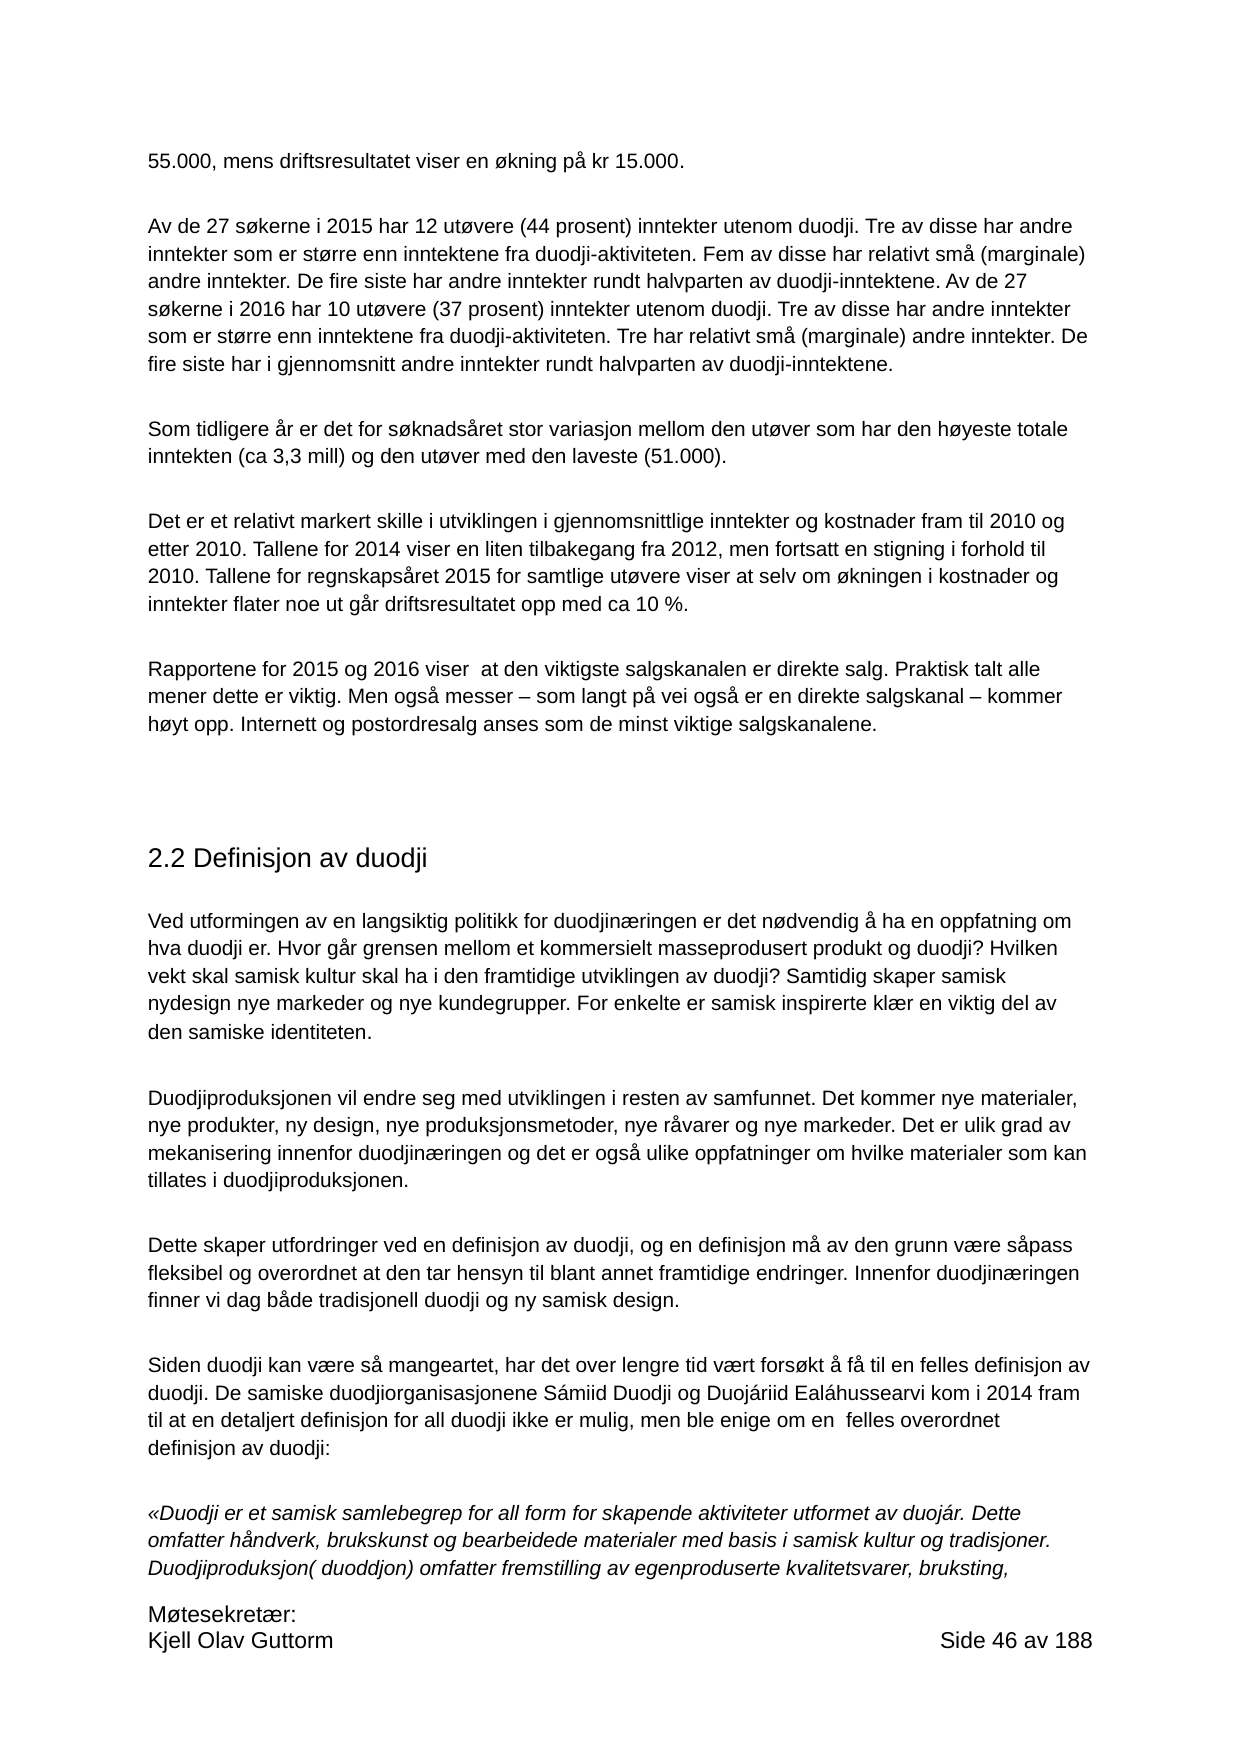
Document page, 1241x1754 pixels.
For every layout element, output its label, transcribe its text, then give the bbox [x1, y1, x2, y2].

table_header Forslag og merknader Sametingsrådets forslag til innstilling: Sametinget har drøftet Melding om duodji. Meldingen er vedlagt protokollen. Sametingsmelding om duodji 1 Innledning Dette er første gang Sametinget avgir en egen melding om duodji. Målet med meldingen er å utvikle et styringsdokument for duodji og signalisere tydeligere målsettinger for det politiske arbeidet. Sametinget må ha en langsiktig politikk og strategi for utviklingen av duodji. I likhet med andre næringer skjer det endringer blant annet i de økonomiske rammebetingelsene, rettsutvikling og innenfor duodjinæringen. Duodji er en kulturbærende næring som har stor betydning for samiske språk og kultur og samisk næringsutvikling. Det er viktig å sikre at duodji overlever både som kultur og næring. Duodji er også et viktig identitetsskapende element i det samiske samfunnet. Sametinget har et overordnet mål om å utvikle duodji som en framtidsrettet og attraktiv næring. Denne meldingen avgrenses derfor mot duodji som næring. Økt omsetning av egenprodusert duodji for et større marked står sentralt i Sametingets satsing. Med dette menes at duodjinæringen er istand til å tilpasse seg endringer og utfordringer i næringen, og at profesjonaliteten, inntjeningen og lønnsomheten i næringen økes. 2 Status duodjinæringen 2.1 Økonomisk rapport Det har blitt utarbeidet økonomiske rapporter om utviklingen i duodjinæringen siden 2006. Rapportene beskriver næringens økonomiske situasjon, og de årlige forhandlingene om næringsavtale for duodji tar utgangspunkt i denne. Rapportene viser økonomisk status for duodjiutøvere som har søkt driftstilskudd til Sametinget. Det er også gjort en sammenligning med tilsvarende oversikter for de tre foregående årene. Analysene er basert på data fra søknadene om forrige års økonomiske forhold. Oppsummert viser analyser fra økonomisk rapport 2016 at den gjennomsnittlige duodjiutøveren driver et enkeltmannsforetak, er kvinne og bosatt i Finnmark. Driftstilskuddet fra Sametinget er fortsatt en viktig faktor for utøverens økonomi. Uten driftstilskudd ville den gjennomsnittlige utøveren hatt et marginalt overskudd i sin virksomhet. Totalt blant søkerne var omsetning av egenprodusert duodji 8,5 millioner kroner. Gjennomsnittlig omsetning er ca kr 315.000. Det er stor variasjon i omsetningen av egenprodusert duodji for utøverne, fra 2,8 millioner kroner til 51.000 kroner. Sametinget antar at denne omsetningen også har andre ringvirkninger så som utsalgssteder for duodji, vanlige butikker, messearrangementer etc. I 2014 var kostnader til produksjonen større enn omsetningen i duodji. Det førte blant annet til at overskuddet (driftsresultatet)gikk ned i 2014. Ingen utøvere har rapportert underskudd i 2015 mot at det var 2 utøvere med underskudd i 2014. Det er for tidlig å si om det er en tendens eller ikke. Det var 27 søkere som sendte inn sine søknader på driftstilskudd i 2015 og 2016. Dette er 33 prosent av de registrerte duodjiutøverne. Dette er et markert færre antall søkere enn fra 2013 og tidligere år. Rapporten sier ikke noe om årsaken til nedgang i antall søkere. Det kan tenkes at søkertekniske forhold, naturlig avgang og kontroll av regnskap som Sametinget startet med i 2012 kan bidra til en forklaring. Tabell 2.1: Andelen søkere av alle registrerte utøvere Tallgrunnlaget for rapportene dermed er noe spinkelt til å trekke generelle konklusjoner om den økonomiske utviklingen i duodji. Med få respondenter kan mindre endringer føre til store relative utslag i statistikken. Likevel gir det oss en pekepinn over den økonomiske utviklingen i duodjinæringen. Den gjennomsnittlige duodjiutøveren er (for søknadsåret 2016): Vedkommende utøver driver et enkeltmannsforetak , er kvinne og bosatt i Finnmark. Av en total omsetning på 298.000 utgjør egenproduksjon av duodji 220.000. Omsetningen er på samme nivå som 2014, mens andelen egenproduksjon er gått noe ned. Driftsresultatet er 40 prosent, en økning på 13 prosent i forhold til tallene fra 2014 Driftstilskuddet er fortsatt en viktig faktor for utøverens økonomi. Uten driftstilskudd ville den gjennomsnittlige utøveren hatt et marginalt overskudd i sin virksomhet. I 2015 var det ingen utøvere med underskudd, mens det i 2014 var to og fire i 2012. Ti av søkerne i 2015 unngikk underskudd på grunn av det mottatte driftstilskuddet. Duodjiaktøren som har rapportert inn sine tall for 2015 er ikke så veldig ulik den aktøren som har rapportert sine tall tidligere år. For søknadsåret 2015 og 2016 kommer 67 prosent av søkerne fra Kautokeino og Karasjok. Andelen søkere fra Kautokeino er stabilt. Det er en liten nedgang i antall søkere fra Karasjok og en tilsvarende liten økning av søknader fra andre steder. I gruppen andre inngår søknader fra Nesseby, Tana, Porsanger, Kåfjord, Røros, Nordreisa, Sørfold og Sørreisa. Det er fortsatt en klar overvekt av kvinnelige søkere (70 prosent) – det samme som forrige år. Denne kjønnsfordelingen har vært relativt stabil siden 2010. Rapporten sier ikke noe om aldersfordeling på søkerne. For søknadsåret 2015 kom to søknader fra aksjeselskaper, resten var enkeltmannsforetak. I 2016 var det tre søknader fra aksjeselskap, resten er enkeltmannsforetak. For søknadsåret 2015 har en fjerdedel av søkerne formell utdanning i duodji. Med formell utdanning menes fagbrev eller høyere utdanning. Rapporten tar ikke for seg den tradisjonelle kunnskapsoverføringen som skjer i hjemmet. Seks personer har fagbrev og én person har høyere utdanning. Det er like mange personer som rapporterer at de har fagbrev innen duodji i 2012 som i 2014. I 2012 var det seks personer som rapporterte at de hadde høyere utdanning. For søknadsåret 2016 har ca 40% formell utdanning innen duodji. Åtte personer har fagbrev og to personer har høyere utdanning. Totalt var omsetning av egenprodusert duodji 7,3 millioner kroner i 2015 mot 8,5 millioner i 2016. Gjennomsnittlig omsetning er kr 303 000 i 2015 og ca kr 315 000 i 2016. Det er stor variasjon i omsetningen av egenprodusert duodji for utøverne, fra over 2 millioner kroner til 50 000 kroner. I 2014 viser tallene at driftsresultatet er redusert fra kr 107 000 i 2008 til kr 103 000. Dersom vi utelater de to store utøverene for 2014 får vi et fall i både inntekter, kostnader og resultat. Nedgang i gjennomsnittlige totale inntekter på kr 52 000, mens driftsresultatet viser en nedgang på kr 28 000. Når vi utelater de tre største utøverne i materialet for 2015 får vi et fall i både inntekter, kostnader, mens driftsresultatet fortsatt viser en stigning. Nedgang i gjennomsnittlige totale inntekter på kr 55.000, mens driftsresultatet viser en økning på kr 15.000. Av de 27 søkerne i 2015 har 12 utøvere (44 prosent) inntekter utenom duodji. Tre av disse har andre inntekter som er større enn inntektene fra duodji-aktiviteten. Fem av disse har relativt små (marginale) andre inntekter. De fire siste har andre inntekter rundt halvparten av duodji-inntektene. Av de 27 søkerne i 2016 har 10 utøvere (37 prosent) inntekter utenom duodji. Tre av disse har andre inntekter som er større enn inntektene fra duodji-aktiviteten. Tre har relativt små (marginale) andre inntekter. De fire siste har i gjennomsnitt andre inntekter rundt halvparten av duodji-inntektene. Som tidligere år er det for søknadsåret stor variasjon mellom den utøver som har den høyeste totale inntekten (ca 3,3 mill) og den utøver med den laveste (51.000). Det er et relativt markert skille i utviklingen i gjennomsnittlige inntekter og kostnader fram til 2010 og etter 2010. Tallene for 2014 viser en liten tilbakegang fra 2012, men fortsatt en stigning i forhold til 2010. Tallene for regnskapsåret 2015 for samtlige utøvere viser at selv om økningen i kostnader og inntekter flater noe ut går driftsresultatet opp med ca 10 %. Rapportene for 2015 og 2016 viser at den viktigste salgskanalen er direkte salg. Praktisk talt alle mener dette er viktig. Men også messer – som langt på vei også er en direkte salgskanal – kommer høyt opp. Internett og postordresalg anses som de minst viktige salgskanalene. 2.2 Definisjon av duodji Ved utformingen av en langsiktig politikk for duodjinæringen er det nødvendig å ha en oppfatning om hva duodji er. Hvor går grensen mellom et kommersielt masseprodusert produkt og duodji? Hvilken vekt skal samisk kultur skal ha i den framtidige utviklingen av duodji? Samtidig skaper samisk nydesign nye markeder og nye kundegrupper. For enkelte er samisk inspirerte klær en viktig del av den samiske identiteten. Duodjiproduksjonen vil endre seg med utviklingen i resten av samfunnet. Det kommer nye materialer, nye produkter, ny design, nye produksjonsmetoder, nye råvarer og nye markeder. Det er ulik grad av mekanisering innenfor duodjinæringen og det er også ulike oppfatninger om hvilke materialer som kan tillates i duodjiproduksjonen. Dette skaper utfordringer ved en definisjon av duodji, og en definisjon må av den grunn være såpass fleksibel og overordnet at den tar hensyn til blant annet framtidige endringer. Innenfor duodjinæringen finner vi dag både tradisjonell duodji og ny samisk design. Siden duodji kan være så mangeartet, har det over lengre tid vært forsøkt å få til en felles definisjon av duodji. De samiske duodjiorganisasjonene Sámiid Duodji og Duojáriid Ealáhussearvi kom i 2014 fram til at en detaljert definisjon for all duodji ikke er mulig, men ble enige om en felles overordnet definisjon av duodji: «Duodji er et samisk samlebegrep for all form for skapende aktiviteter utformet av duojár. Dette omfatter håndverk, brukskunst og bearbeidede materialer med basis i samisk kultur og tradisjoner. Duodjiproduksjon( duoddjon) omfatter fremstilling av egenproduserte kvalitetsvarer, bruksting, gjenstander og klær som gjenspeiler samisk levemåte og kulturtradisjoner både når det gjelder valg og bearbeiding av råmaterialer, samt den estetiske utfoldelsen ved formgivning, utforming og produksjons metode.» Sameslöjdstiftelsen Sámi Duodji i Sverige definerer duodji som:”Sámi duodji, samiskt hantverk, är den samiska benämningen för handgjorda samiska produkter som kläder, husgeråd, redskap och utsmyckning. Hantverket har en lång tradition. Grunden för samiskt hantverk är också idag material från naturen. Samiskt hantverk är utfört efter gammal tradition och tillpassat nya tekniker och användningsområden från ort till ort. Med duodji menar vi den slöjd och det konsthantverk som tillverkats av samer, dvs. det som utgår från samiska traditioner, samiskt formtänkande, samiska mönster och färger. Ordet duodji används också som ett äkthetsmärke för sameslöjd och samiskt konsthantverk. Det handlar i första hand om hantverket och om den samiska livsformen i andra hand.” I forbindelse med arbeidet som Samerådet har igangsatt om revitalisering av duodji merke, så har det vært forsøkt å få en felles definisjon av duodji over landegrensene. Dette har imidlertid ikke latt seg gjøre. Sametinget ser at en detaljert definisjon av duodji er en utfordring, og det er et spørsmål om en slik definisjon er hensiktsmessig. Det er viktig å ikke lage en så snever ramme for duodji som kan bidra til å hemme en naturlig utvikling av næringen. En snever definisjon kan på sikt svekke betingelsene for en lønnsom næringsutvikling. En definisjon må av den grunn være såpass fleksibel og overordnet at den tar hensyn til blant annet framtidsretta utvikling i duodjinæringen. Sametinget mener derfor at definisjonen som duodjiorganisasjonene Sámiid Duodji og Duojáriid Ealáhussearvi kom fram til i 2014 vil være dekkende for det videre arbeidet. 2.3. Aktører i duodji Duodjiorganisasjonene Sámiid duodji og Duojáriid Ealáhussearvi og Sametinget undertegnet en hovedavtale for duodjinæringen 29.03.05. I avtalen går det fram at partene skal føre forhandlinger om en løpende næringsavtale for duodji med tiltak som tar sikte på en utvikling av næringen i samsvar med de politiske mål og retningslinjer for næringen som til enhver tid er vedtatt i Sametinget. Den største aktøren i duodji, Duodjeinstituhtta, er ikke en del av forhandlingene om næringsavtale for duodji. Duodjiorganisasjonene er Sametingets viktigste samarbeidsaktører innen duodjinæringen. Organisasjonene oppnevner blant annet medlemmer til fagutvalg for duodji og økonomisk utvalg. De utarbeider også en rekke utredninger og rapporter som danner viktige beslutningsgrunnlag også for Sametinget. Sámiid duodjis formål er å fremme duodjiutøvernes interesser økonomisk, faglig, sosialt og kulturelt. Organisasjonen skal blant annet bedre duodjiutøvernes rammebetingelser. Den skal også være pådriver for utvikling av kulturbærende og næringsrettet duodjivirksomhet. Duojáriid Ealáhussearvis formål er å arbeide for at den enkelte duodjiprodusent får tilfredsstillende arbeidsbetingelser og utviklingsmuligheter. Organisasjonen skal også fremme bedre rammevilkår for enkeltprodusenters lønnsomhet. Tabell 2.2 Medlemsutvikling i Sámiid Duodji og Duojáriid Ealáhussearvi fra 2012 – 2016: Siden 2012 har antall medlemmer i Sámiid Duodji økt fra 170 til 193 i 2016. Duojáriid Ealáhussearvi er en mindre organisasjon enn Sámiid Duodji, og her har medlemsutviklingen mer eller mindre vært stabil de siste årene. Stiftelsen Duodjeinstituhtta har en viktig rolle i forhold til utvikling og veiledning av duodjifaglige spørsmål og regionale utviklingsprosjekter. Duodjeinsituhttas hovedmål er å fremme næringsutvikling med utgangspunkt i tradisjonell duodji. Instituttet skal være et landsomfattende teknisk og faglig kompetanse miljø innen duodji. Duodjeinstituhtta skal også medvirke til å utvikle og bistå med fagkompetanse innen duodji, yte bistand og produktutvikling og produksjonsveiledning, initiere til å delta i forsøks- og utviklingsarbeid. Duodjienstitutuhtta har i 2017 5 lærlinger og en lærekandidat. Opplæringskontoret i reindrift og duodji har hovedkontor i Kautokeino. Opplæringskontoret har tilbud om fagopplæring til lærekandidat eller lærling innenfor duodjinæringen. Et av vilkårene for bli tatt opp som lærling er at vedkommende har videregående skole innenfor duodjifaget. I perioden 2012 til 2016 har 16 lærlinger/ lærekandidater fått fagbrev. Det er også flere som har utsatt fagprøven til 2017. Tabell 2.3 Oversikt over antall lærlinger med fagprøve fra 2012 – 2016 (Opplæringskontoret for reindrift og duodji, 2017): Sametinget finansierer alle ovennevnte aktørene gjennom Sametingets årlige budsjettforhandlinger. 3 Sametingets virkemidler Sametinget avsetter og bruker betydelige midler til duodji. I 2017 var det satt av kr 34,5 millioner til næringsformål. Av dette er 14 millioner avsatt til duodji. Dette innebærer at 40 % av næringsbudsjettet er satt av til duodji. Regnskapet for 2016 viser at det ble brukt ca kr 15 millioner til duodji. Dette innebærer at i 2016 ble 46 % av midlene som Sametinget disponerer til næring, brukt til duodji. Tabell 3.1 Sametingets budsjett for duodjinæringen for 2016 Sametinget satte i 2016 av 7,9 millioner kroner til Næringsavtalen, 4,5 millioner til Duodjeintituhtta og nær 1,6 millioner kroner til Oppplæringskontoret i budsjettet for 2016. 3.1 Hovedavtalen for duodji Hovedavtalen for duodji ble vedtatt i 2005 og endret den 19.3.2007. Avtalen er inngått mellom Sametinget og duodjiorganisasjonene Landsorganisasjonen Sámiid Duodji og Duojáriid Ealáhussearvi. Avtalen angir blant annet retningslinjer og grunnlag for forhandlinger om næringsavtale for duodji og innretningen av duodjiregisteret. 3.2 Næringsavtalen for duodji Næringsavtalen for duodji, som årlig fremforhandles mellom duodjiorganisasjonene Sámiid duodji og Duojáriid Ealáhussearvi og Sametinget, er Sametingets viktigste redskap for utvikling av duodji. Målet for næringsavtalen er å utvikle en næringsrettet duodji med økt lønnsomhet og omsetning av egenproduserte varer. Næringsavtalen inneholder blant annet driftstilskudd til duodjiutøvere, investerings- og utviklingstilskudd, etablerertilskudd, velferdsordninger, salgsfremmende tiltak og tilskudd til organisasjoner. I tillegg inneholder næringsavtalen tiltak som avtales under forhandlingene så som kompetansehevende tiltak, merkevarebygging, tiltak innen salg og markedsføring etc. Partene setter av en totalramme og duodjimidlene øremerkes i en egen avsetning. Gjennom Sametingets årlige budsjettforhandlinger avsetter deretter Sametinget midler til duodjiformålene. Dette gjelder både tiltakene som er fremforhandlet, og direkte tilskudd til Duodjeinstituhtta og Opplæringskontoret for reindrift og duodji. Sametingsrådet fastsetter regelverk for disse virksomhetene. Driftstilskudd Driftstilskuddsordningen gjelder for duodjibedrifter som produserer tradisjonell duodji, og som er godkjent i duodjiregisteret. Fagutvalget i duodji er oppnevnt av duodjiorganisasjonene. Det er Fagutvalget i duodji som foretar en konkret vurdering av hvert produkt og vedtar om søker kan godkjennes i duodjiregisteret eller ikke. Duodjiproduktene godkjennes enkeltvis, og fagutvalget legger til grunn ulike kriterier i denne vurderingen. Fagutvalget vurderer blant annet om produktet har basis i samisk kulturtradisjon, graden av maskinbearbeiding, hvilke materialer som er brukt, kvaliteten og bruken av produktet. Samisk design kan ikke omfattes av driftstilskuddsordningen, men samisk design omfattes av andre ordninger innenfor duodji og kulturnæring som Sametinget forvalter. For å kunne bli vurdert i duodjiregisteret, så er det et krav om at søker skal tilfredsstille vilkårene for registering av Sametingets valgmanntall, men trenger ikke å stå i mantallet. Avtalepartene har i flere omganger vurdert om kravet til etnisitet skal slettes, men er blitt enige om å videreføre det. I følge økonomisk rapport for duodjinæringen, har driftstilskudd blitt en viktigere del av duodjiutøverens økonomi enn tidligere. Uten driftstilskudd ville den gjennomsnittlige utøveren hatt underskudd i sin virksomhet. En utfordring med denne ordningen er at det ikke finnes en omforent definisjon av hva duodji er. Det er ulike oppfatninger blant annet om i hvor stor grad en kan tillate maskinbearbeiding av produkter før det ikke lenger kan defineres som duodji. 3.3 Sametingets satsing på kulturnæring – Dáhttu Sametinget startet i 2012 en egen satsning for å jobbe med utviklingen av en mer lønnsom samisk kulturnæring. Et av satsningsområdene var å gjennomføre bedriftsutviklingsprogram for kulturnæringen, kalt Dáhttu. Dette er et nettverks- og bedriftsutviklingsprogram for kulturnæring som er utviklet av Kreativ Industri på oppdrag fra Sametinget. Gjennom Dáhttu får samiske kulturnæringsaktører blant annet arbeide med forretningsidé, etableringshjelp og strategiutvikling. Hvert program har plass til 12 kulturnæringsutøvere som har ønske og vilje til å skape en lønnsom bedrift. En sentral målsetting med programmet er også å skape et nettverk mellom aktørene. Programmet går over ett år og inneholder tre samlinger samt at hver deltager får 30 rådgivningstimer hver. Målet er at etter endt program skal flere kunne leve av sin kulturnæringsbedrift. Et slikt program ble også gjennomført for duodjiutøvere. Her deltok 12 bedrifter hvorav 10 kom fra Finnmark og 2 fra Troms. Resultatene fra samlingen er det vanskelig å si noe om ennå, men i spørreundersøkelsen etter gjennomført program svarte mange av bedriftene at de opplevde en økt lønnsomhet og økt kompetansenivå etter samlingene. Sametinget har videreført denne satsningen i nye tre år fra 2017, som duodjinæringen også vil kunne dra nytte av. 4 Innsatsområder Duodji er en viktig kulturbærer, og Sametinget mener det bør være mulighet til å utvikle en mer næringsrettet duodji. Duodjinæringen skal være lønnsom, samtidig skal det være rom for utvikling, både den tradisjonelle duodjivirksomheten og nye produkter med basis i samisk kultur. Sametingets hovedmål for duodji i næringssammenheng er å utvikle duodji som en framtidsrettet og attraktiv næring i samiske områder. Duodjinæringen må ses i sammenheng med samiske kulturnæringer, og generelt det vekst- og utviklingspotensialet som ligger her. I utviklingen av kulturnæringsbransjen er det et fokus på kompetanse, fordi det forventes vekst i nettopp disse bransjene i framtida. Duodjinæringen opplever internasjonal konkurranse fra virksomheter som ikke har sin bakgrunn i samisk kultur. Noen duodjiutøvere har fokus på sitt håndverk og ikke nødvendigvis på lønnsomhet i seg selv. I denne sammenheng er det sentralt at duodji er en kulturbærende næring som har stor betydning for samisk kultur og språk. Sametinget vil allikevel fortsette arbeidet med å utvikle duodji som næring med fokus på lønnsomhet, samtidig som bevaring og utvikling av samisk kultur ligger i bunn. Sametinget er opptatt av at duodji har gode økonomiske vilkår og videreutvikles både som næring og kultur. Duodji er også en del av identitetsskapende virksomhet. Innsatsområde 1 - Rekruttering Utfordringer Rekruttering til duodjinæringen er liten. Sametinget har tilskuddsordninger både for elever i videregående skole og høgskole, hospitering hos etablerte bedrifter og en støtteordning for opplæringskontor. Duodjeinstituhtta har også en veiledningsvirksomhet og tar imot lærlinger. Allikevel er det et fåtall av disse som etablerer seg som duodjiutøvere på heltid etter endt utdanningsløp. Av de som etablerer seg er det flest enkeltmannsbedrifter, som ofte baserer seg på de samme produktene som andre utøvere har og i det samme markedet, og dette kan virke begrensende for bedriftens vekst. Rekruttering til duodjinæringen vil fortsatt være viktig, og at det finnes stipend til elever, studenter og til lærlingordningen. Regionalanalyse for samisk område 2016 (Telemarksforskning) viser at samiske områder har lavere etableringsfrekvens i næringslivet enn andre områder i landet. Andre analyser viser at flere samiske bedrifter ikke har som mål å vokse, men er tilfreds med at bedriften går med overskudd og at bedriften klarer seg økonomisk. For Sametinget vil det være av interesse å få mer kunnskap om hvorfor unge ikke etablerer duodjivirksomheter på heltid etter endt utdanning. Den økonomiske rapporten for duodji for 2015 og 2016 viser at Sametinget i liten grad har lyktes i å stimulere til vekst i næringen, til tross for økte virkemidler gjennom driftstilskuddsordninger for områder utenfor Finnmark. I dag finnes det få duodjibedrifter utenfor Finnmark. Det er en målsetting å øke rekruttering til duodji i det lule- og sørsamiske området, og øke kommersialiserings- og inntjeningspotensialet i disse områdene. Duodjeinstituhtta har veiledningsvirksomhet også i Troms, Nordland og i sørsamisk område. I tillegg har Arran hatt en satsning på duodji. Mye av denne virksomheten er knyttet til grunnleggende kurs innen duodji og veiledning. Det er imidlertid få etablerte duodjibedrifter i disse områdene. Utfordringen er å heve kompetansen i duodji og med det videreføre den immaterielle kulturarven innen duodji i kyst-, lule- og sørsamiske områder. Siktemålet må være å bevare og utvikle denne kulturarven og også forsøke å skape levedyktige duodjivirksomheter. For mange er duodji og produksjon av samisk inspirerte klær en viktig identitetsskapende virksomhet. En viktig forutsetning for at duodjinæringen skal utvikle seg er at denne utviklingen er tilpasset andre trender i det samiske samfunnet. Oppvisninger av klær, catwalk etc skaper nysgjerrighet og kreativitet. Slike arrangementer skaper større interesse for samisk kultur og kan være med på å motivere unge til å starte med nye virksomheter. Det forholdet at folketallet går nedover i samiske områder og byene vokser gjør at slike identitetsskapende elementer blir viktigere for unge som bor utenfor de tradisjonelle samiske områdene. Sametinget må vurdere flere satsinger på områder utenfor Indre-Finnmark, slik at ulike typer duodji, tradisjoner og teknikker videreføres og utvikles. Den tradisjonelle kunnskapsoverføringen i hjemmet, kulturinstitusjoner og duodjiorganisasjonenes virksomhet som bidrar til å få opp interessen for duodji, vil være viktig i en slik sammenheng. Mål Sikre rekruttering av unge til duodjinæringen Strategier Videreutvikle gode finansieringsordninger for unge Utrede mulige årsaker til lav etableringsfrekvens Arbeide for rekruttering gjennom kursvirksomhet Innsatsområde 2 – Lønnsomhet Utfordringer I likhet med andre næringer er lønnsomhet avgjørende for en gunstig utvikling i en næring. Næringsavtalen i duodji er et av de virkemidlene Sametinget har til å sikre en næring i utvikling. Til tross for at Sametinget har gunstige finansieringsordninger, så øker ikke lønnsomheten i duodji. Det kan være flere årsaker til at lønnsomheten i duodji ikke øker. For det første har tradisjonell duodji arbeidskrevende og tidkrevende prosesser for å hente ut og bearbeide råmaterialer. For det andre er prissetting av produktene en utfordring. Prisene er i stor grad relatert til tilbud og etterspørsel etter en vare. I rapportene går det fram at prisene for duodjiproduktene ikke øker i takt med prisstigningen ellers i samfunnet. Kostnadene øker mer enn inntektene. Næringen selv bør i stor grad være med å sette føringer i hvordan duodjiproduktene skal prissettes. Vi antar at en del av denne utfordringen også dreier seg mot problemet med å nå ut til større markeder, se nærmere innsatsområde 5, «Større markeder». Utfordringen vil være å øke lønnsomheten i tradisjonell duodji. I den videre satsingen på duodji bør det vurderes om det er mer hensiktsmessig å skille ut nydesign/ moderne duodji og knytte mer opp mot den satsingen som skjer i kulturnæringer. De fleste duodjiutøvere er enkeltpersonsforetak som i liten grad har formalisert kontakt med andre utøvere. For enkelte vil samarbeid og nettverk med andre aktører kunne være positivt både for den faglige utviklingen og ikke minst for lønnsomheten. Det gjelder spesielt de som nettopp har etablert ny virksomhet. Sametinget har i sine bedriftsutviklingsprogrammer prioritert nettverksbygging nettopp med den hensikt å bedre lønnsomheten. Samarbeid med andre utenom duodjinæringen kan åpne nye markeder. Spesielt gjelder det reiselivsnæringen og arrangørmarkedet. Fordelen med det er at duodjiutøveren lettere når potensielle nye kunder uten at det koster all verden. Det vil også gi en vinn-vinn situasjon i og med reiselivsnæringen samtidig får presentert levende samisk kultur og lokalproduserte kvalitetsprodukter. Noen duodjiutøvere er avhengig av å bruke råvarer fra naturen. Utfordringen for disse er at de ikke har en lovfestet rett til motorisert ferdsel i utmarka i forbindelse med råvareinnhenting. De er avhengig av å få dispensasjoner fra motorferdselsforbudet. En slik praksis fører til merarbeid for duodjiutøverne. Motorferdselsloven må endres slik at duodjiutøverne likestilles med andre næringsutøvere som har slik rett. For å kunne ha en levedyktig duodjinæring må det være et fokus blant annet på produktutvikling, design, hospitering, veiledning, utdanningsstipend, investeringer og marked og salg. Enkelte har behov for å fornye driftsapparatet og se på nye produksjonsformer. Sametinget må fortsatt prioritere tilskudd til investeringer, etablerertilskudd og bedriftsutvikling. Det vil være naturlig å prioritere samarbeids- og utviklingsprosjekter, markedsanalyse og salgs- og markedsføringstiltak. Mål Øke lønnsomheten i duodji Strategier Videreføre finansieringsordninger for utviklings- og investeringstiltak Formalisere samarbeid og nettverk mellom duodjiutøvere Lette tilgangen til utmarka for å hente inn råvarer Innsatsområde 3 – Virkemidler tilpasset duodjinæringen Utfordringer Tilskuddsordningene i duodji blir som oftest fastsatt under forhandlingene om en næringsavtale. Endringer av disse skjer etter behov og følger i stor grad også de krav som Sametinget setter for andre tilskuddsordninger. Den ordning som har vært oftest i fokus er driftstilskuddet til duodjiutøverne. Driftstilskudd skal sikre at duodjiutøvere kan drive næringsvirksomhet med overskudd. Dette tilskuddet er ment å dekke merkostnader som er bundet til mye bruk av arbeidskraft, og der det er utfordringer med å mekanisere produksjonen. Dette tilskuddet har også hatt stor betydning i å sikre den tradisjonelle duodjiutøvelsen. Utfordringen med driftstilskuddsordningen kan oppsummeres i to deler: Den økonomiske utviklingen i næringen og forvaltningen av driftstilskuddsordningen. I tillegg er også duodjiregisteret et register som baserer seg på etnisitet, og det å ha et register som baserer seg på etnisitet er problematisk. Den økonomiske utviklingen i næringen Økonomiske rapport (2016) viser at nærmere halvparten (12 av 27 utøvere) av duodjiutøvere hadde inntekter utenom duodji. Når den gjennomsnittlige bruttoomsetningen var kr 200 000 i 2014 sier det seg sjøl at nettoinntekten blir lav når alle driftskostnadene trekkes i fra. Driftsresultatet har ligget på rundt kr 100 000 over flere år noe som må betraktes som meget lavt. Det kan trekkes i tvil om driftstilskuddordningen har fungert i forholdet til målet, som har vært å øke lønnsomheten i duodjinæringen. Det er bekymringsfullt at driftstilskuddsordningen ikke har ført til en større lønnsomhet i næringen. Forvaltning av driftstilskuddsordningen Duodjiutøvere er selvstendig næringsdrivende og må følge de lover og regler som gjelder blant annet for regnskapsføring. Kontroller, som Sametinget har fått gjennomført i 2012, 2014 og 2015 viser at flere duodjiutøvere har mangler i sitt regnskap. Det er blant annet store utfordringer med dokumentasjon av hva som omsettes av egen produsert duodji og hvordan regnskapet settes opp. I andre næringer som har slik næringsstøtte er det slakterier og meierier etc som gir opplysninger om omsetning. Kontrollordningene for disse er enkle og kontrollene er etterprøvbare. I kontrollene, som Sametinget har fått gjennomført er det også avdekket salg mellom nærstående, manglende sporbarhet og regnskapsføring. I flere saker er det oppstått tvil om produktene er souvenirer eller duodji. Praktisering av ordningen viser at selv i produksjoner som har høy grad av maskinell behandling, datastyring etc så er disse også blitt en del av duodjibegrepet, og dermed berettiget til driftstilskudd. Ordningen er en passiv ordning som i liten grad fører til utviklingsarbeid innenfor duodjinæringen. Alternativer til en driftstilskuddsordning Disse utfordringene har vært vurdert i flere omganger i Sametinget, og flere alternativer til en driftstilskuddsordning har vært drøftet. Driftstilskuddsforvaltningen kan forenkles, endres eller avvikles. Det første alternativet som kan forenkle og effektivisere forvaltningen av ordningen for alle parter på, er å stille krav om at søker skal ha autorisert regnskapsfører. Autorisert regnskapsfører kan attestere søkers omsetning av egenprodusert duodji. Utfordringen er imidlertid er at regnskapsførere ikke har duodjifaglig kompetanse til å vurdere om det er duodji eller ikke. Det andre alternativet er å oppheve duodjiregisteret, slik at ved hver søknad vurderes både søkers produkter og dokumentasjon av egenprodusert duodji. Dersom noen av disse to alternativene skulle bli valgt, så vil man videreføre den passive driftsstøtteordningen uten av det ville øke lønnsomheten i duodji. Det tredje alternativet er å avvikle driftstilskuddsordningen og å erstatte den med en ny virkemiddelordning eksempelvis et 3-årig arbeidsstipend. Stipendet kan ha som målsetting å øke produksjonen, lage nye produkter eller nye produksjonsformer, design, kompetanseheving e.l. Et slikt arbeidsstipend vil kunne videreutvikle duodjinæringen og øke inntjeningen for den som mottar stipend. Ordningen med driftstilskudd er blitt såpass utfordrende og arbeidskrevende å forvalte at det ikke er hensiktsmessig å videreføre en slik ordning. En avvikling av driftsstøtten til fordel for utviklingsretta tiltak vil gjøre det enklere å prioritere tiltak som er tilpasset utviklingen i duodjinæringen og i samfunnet for øvrig. Det å prioritere arbeidsinnsats mot utviklingstiltak vil på sikt føre til at flere unge vil kunne velge en framtid i duodjinæringen. Duodjiorganisasjonene vil være viktige samarbeidspartnere i å lage ordninger som er tilpasset duodjinæringen. Tilskudd til investering, utviklingstiltak, hospitering og etablerertilskudd fungerer hensikstmessig og disse kan uten videre tilpasses behovene i duodjinæringen og utviklingen ellers i samfunnet. Mål Øke lønnsomheten i duodji Strategier Tilpasse tilskuddsordningene slik at de sikrer en fremtidsrettet duodjinæring Erstatte dagens ordning med driftstilskudd med en arbeidsstipend-ordning Innsatsområde 4 - Kompetanseheving Utfordringer Duodjinæringen har behov for kompetanseheving på ulike nivå. Sametinget har satset på bedriftsutviklingsprogrammer også innenfor duodji gjennom sin kulturnæringssatsning. Innad i duodjinæringen er det diskusjoner hvorvidt veiledningsvirksomheten klarer å heve kompetansen i duodjinæringen, og om de midlene som settes av til veiledning skaper mer sysselsetting, eventuelt om lønnsomheten øker. Utfordringen vil være å avklare om hvordan kompetansehevingen skal skje i duodjimiljøene, og også hvor stor vekt næringsperspektivet skal vektlegges når det kompetansetiltak skal settes i gang. Duodjeinstituhtta har en viktig rolle til utvikling og veiledning av duodjifaglige spørsmål og regionale utviklingsprosjekter. Sametinget ser at også DI har en stor kompetanse og en desentralisert organisasjon, som er viktig for den videre utviklingen og rekruttering til duodji. Sametinget ønsker at Duodjeinstituhtta skal være med i den videre utviklingen og ta del i større grad enn tidligere. Duodjeinstituhtta skal først og fremst være et senter for utvikling av en næringsrettet duodji. Det forholdet at to duodjiorganisasjoner og Duodjeinstituhtta stort sett jobber mot samme mål betinger et tettere samarbeid mellom disse tre. Sametinget bevilger tilskudd til disse og for Sametinget er det viktig å vurdere hvilken nytte disse midlene har. Sametinget har i flere sammenhenger foreslått en sammenslåing og mer formalisert samarbeid mellom organisasjonene uten at det har ført fram. For å få til en mer effektiv bruk av ressursene og koordinering av innsatsen mot duodjinæringen vil det være naturlig at Duodjeinstituhtta inngår som en del av næringsavtalen for duodji fra 2018. Kompetanseheving er et av de tiltakene som de fleste i duodji har behov for i en eller annen sammenheng. Kompetansetiltak må være i samsvar med næringens behov, og at disse har en viss kvalitet som kommer næringen til gode. De fleste kompetansemiljøer har erfaring med og rutiner for å gjennomføre slike tiltak. Forskjellige typer bransjekurs inngår i denne vurderingen. Grunnutdanning i duodji er et ansvar for videregående skole og høgskoler. De tiltak Sametinget kan prioritere er kompetansehevende tiltak som er direkte næringsrettet. Mål Øke den forretningsmessige delen av duodji Strategier Sikre finansieringsordninger for næringsrettede kurs Sørge for at Duodjeinstituhtta og duodjiorganisasjonene koordinerer kompetansehevingstiltak Innarbeide Duodjeinstituhtta i Hovedavtalen for duodji Gjennomgang av organisering av duodjinæringa Innsatsområde 5 – Et større marked Utfordringer Økonomisk rapport for duodjinæringen 2015 viser at direkte salg til kunden fortsatt er den viktigste salgskanalen for duodjiproduktene. Internett og postordresalg anses som minst viktig. Dette er i kontrast til samfunnet forøvrig, der vi ser en økende tendens til at mer og mer av omsetningen skjer over nett. For duodjiutøverne er det viktig at de tar del i den teknologiske utviklingen og aktivt bruker internett som en del av sin markedsføring. Synlige produkter og større tilgjengelighet på nett kan føre til økt omsetning for duodjiutøverne. Profilering av tradisjonell duodji, utvikling av nydesign og markedsføring av kvalitetsprodukter vil på sikt kunne føre til en mer lønnsom duodjinæring . I 2013 gikk duodjiorganisasjonene Duojáriid Ealáhussearvi og Sámiid Duodji sammen om et prosjekt om merkevarebygging i duodji. Målet med merkevaresatsingen er å skape lønnsomme virksomheter, slik at utøverne skal kunne leve av å produsere duodji. Det er ønskelig å bygge opp en velfungerende organisasjon som ivaretar merkevaren, og som knytter til seg flere dyktige håndverkere. Det blir understreket av funnene i undersøkelsene at produktene i dag har som fortrinn at de er unike og av høy kvalitet. En felles svakhet er at de i liten grad er tilgjengelige. I rapporten konkluderes det med at det er et ønske blant utøvere om en merkevaresatsing, spesielt blant de som har ambisjoner om vekst utover lokalmarkedet og turister. Rapporten anbefaler at det sees ytterligere på disse håndverkernes tidligere erfaringer innen merkevarearbeid og produktutvikling. Bistand til produktutvikling og markedstilpasning var et ønsket tiltak blant informantene. Anbefalingene fra undersøkelsen var å jobbe videre med kartlegging av disse virksomhetenes behov ved å se nærmere på deres kunnskap om eget marked, og nødvendigheten av fremtidig produktutvikling. Det ble også anbefalt å få mer kjennskap til dagens markedsposisjon for å bruke kunnskapen til videre markedsutvikling. Kopiering av duodji er fortsatt en stor utfordring og rettsvern for duodji er et av de områdene som krever et samarbeid over landegrensene. Meldingen vil ikke kunne løse disse utfordringene, men det er viktig å ha strategier for hvordan disse kan løses. Blant annet er det nødvendig å samarbeide med duodjimiljøene i de andre landene. Rettsvern for duodji innebærer rettsvern mot utenforståendes urettmessige bruk av duodji i kommersiell hensikt. Samerådet satte i gang et prosjekt om revitalisering av duodjimerket i 2015. Prosjektets mål var skissert slik: «Utrede hvordan Sámi Duodji varemerket kan revideres og revitaliseres, samt bruken av duodjimerket. Utrede innholdet i samisk duodji og komme frem til en felles definisjon av samisk duodji.» I prosjektrapporten uttales det blant annet at duodjitradisjon og duodjikunnskap har behov for juridisk beskyttelse. En varemerkeordning kan ses på som en måte å realisere selvbestemmelse over duodji og samisk kultur på grunnlag av eksisterende lovverk. Ordningen er også en indirekte måte å oppnå innflytelse over utnyttelsen av samisk kultur. Rapporten konkluderer med at det er et klart behov for en effektiv og koordinert samisk sertifiseringsordning. Det er nødvendig å utvide sertifiseringa til å gjelde også produkter utover tradisjonell duodji, og derfor må sertifiseringsordningen omfatte flere ledd for å dekke også dette behovet. Prosjektet foreslår en sertifiseringsordning som består av minst to varemerker – ett for “tradisjonell duodji” og ett for “produkter produsert av samer/samiske produkter”. Det foreslås at varemerket har en sentral eller en desentralisert allsamisk eier, og at lisens utstedes av lokale representanter, som også forvalter varemerkene. Mål Økt omsetning av egenprodusert duodji Strategier Følge opp utvalgte bedrifter som vil tilpasse sine produkter til markedet Utarbeide en felles profil og merke for duodjiprodukter Utvikle duodjiprodukter med grunnlag i samisk kultur og samiske kulturtradisjoner 5 Økonomiske og administrative konsekvenser Oppfølging gjennom Sametingets årlige budsjett og gjennom forhandlingene for Næringsavtalen for duodji og årlige budsjettvedtak, fastsettes økonomiske og administrative følger. Avvikling av driftstilskuddsordningen vil frigjøre midler til andre formål Eventuelle endringer vil skje innenfor de rammer som er satt til forvaltningen av midler til duodjinæringen. Vurdering Det er første gang en slik melding lages. Sametinget har tidligere utarbeidet redegjørelser, og den siste ble utarbeidet i 2014. Melding om duodji skal være et styringsdokument for Sametingets satsning på duodji. Sametinget har tatt en særskilt ansvar med å legge til rette for en gunstig utvikling innenfor duodjinæringen. Hvert år behandler Sametingets plenum næringsavtalen for duodji. Denne avtalen legger føringer for tiltak som skal settes i verk det påfølgende året. I meldingen går det frem at Sametingets mål for duodjinæringen er å utvikle en framtidsrettet og attraktiv næring i samiske områder. Det er satt opp fem innsatsområder der rekruttering, lønnsomhet, virkemidler tilpasset duodjinæringen, kompetanseheving og et større marked er prioritert de neste årene. Sametinget har allerede prioritert flere av de innsatsområdene som er satt opp. Det dreier seg om lærlingeordning for duodji og hospitering, som skal sikre rekruttering til duodjinæringen. Sametinget har gode finansieringsordninger for de som vil satse på duodji med blant annet investeringsordninger og etablerertilskudd. Sametinget har prioritert kompetansehevende kurs som er næringsrettet. Både duodjinæringen og Sametinget ser at det er behov for å ha større fokus på merkevarebygging, og det å profilere duodji på en enhetlig måte. [136, 148, 1104, 1579]
